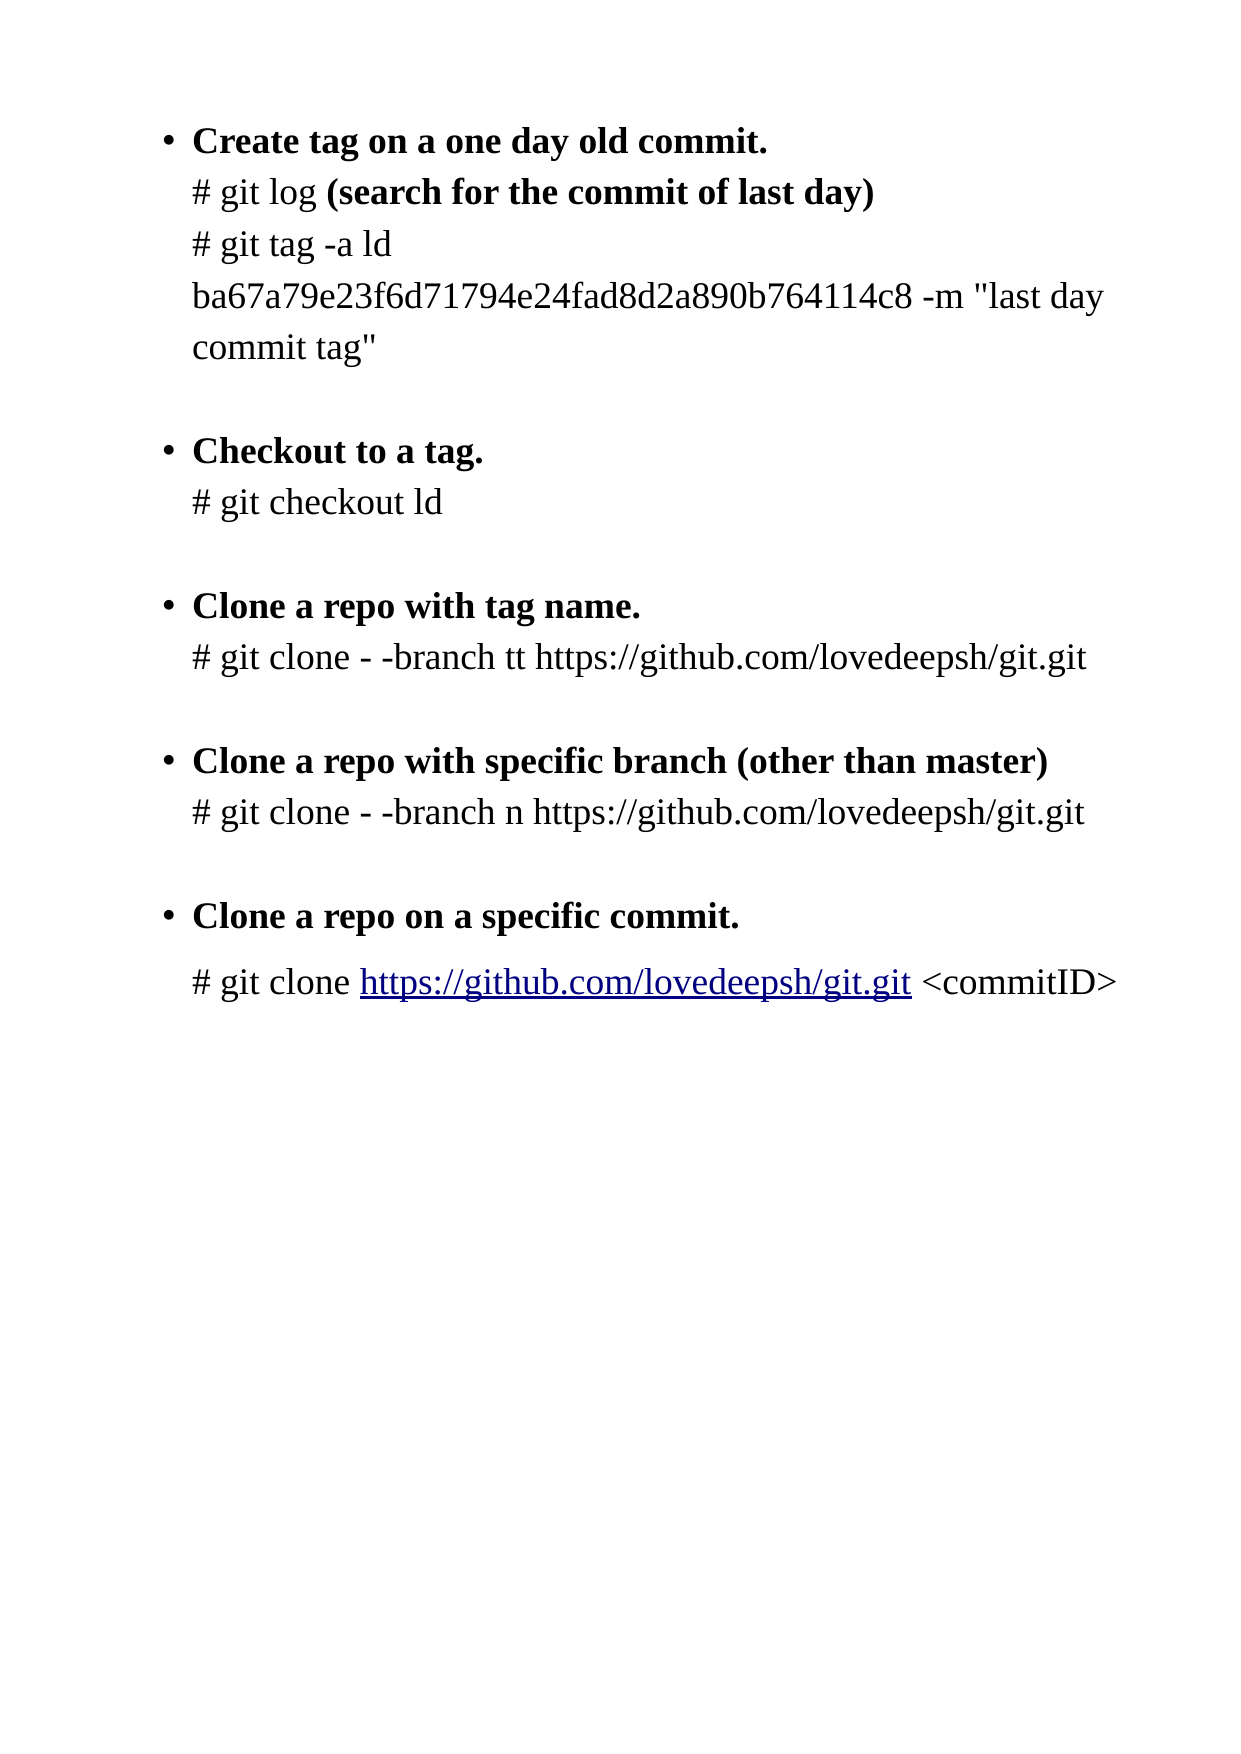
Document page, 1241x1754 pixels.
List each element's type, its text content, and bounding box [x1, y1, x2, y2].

list Checkout to a tag. [162, 428, 1122, 471]
list Clone a repo on a specific commit. [162, 893, 1122, 936]
list # git clone - -branch n https://github.com/lovedeepsh/git.git [162, 790, 1122, 833]
list # git log (search for the commit of last day) [162, 170, 1122, 213]
list # git clone - -branch tt https://github.com/lovedeepsh/git.git [162, 635, 1122, 678]
list Create tag on a one day old commit. [162, 118, 1122, 161]
list # git clone https://github.com/lovedeepsh/git.git <commitID> [162, 959, 1122, 1002]
list Clone a repo with tag name. [162, 583, 1122, 626]
list # git tag -a ld ba67a79e23f6d71794e24fad8d2a890b764114c8 -m "last day commit tag" [162, 221, 1122, 368]
list Clone a repo with specific branch (other than master) [162, 738, 1122, 781]
list # git checkout ld [162, 480, 1122, 523]
